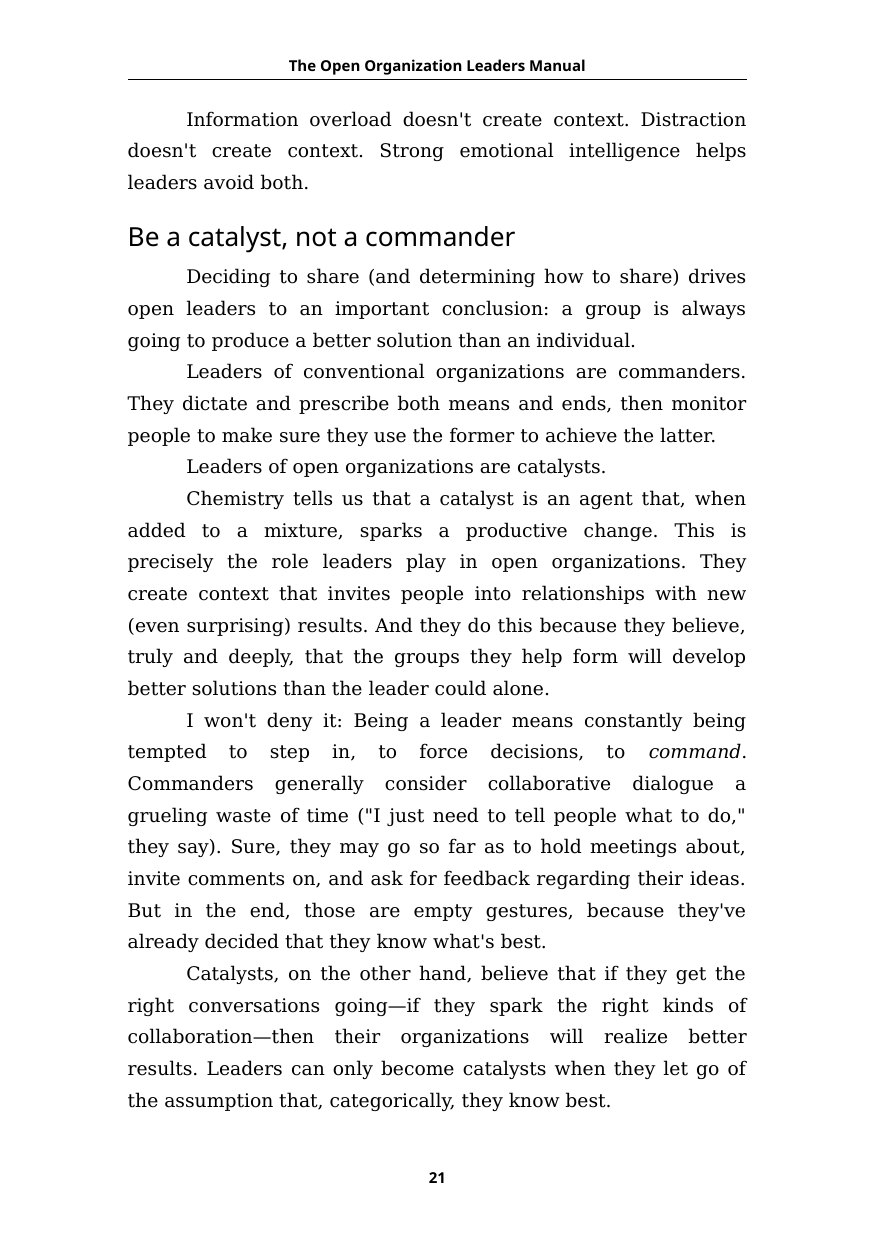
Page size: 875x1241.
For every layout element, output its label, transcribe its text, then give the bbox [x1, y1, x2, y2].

text Deciding to share (and determining how to share) drives open leaders to an important conclusion: a group is always going to produce a better solution than an individual. [127, 267, 747, 352]
text Catalysts, on the other hand, believe that if they get the right conversations going—if they spark the right kinds of collaboration—then their organizations will realize better results. Leaders can only become catalysts when they let go of the assumption that, categorically, they know best. [127, 963, 747, 1112]
subtitle Be a catalyst, not a commander [127, 218, 747, 254]
text I won't deny it: Being a leader means constantly being tempted to step in, to force decisions, to command. Commanders generally consider collaborative dialogue a grueling waste of time ("I just need to tell people what to do," they say). Sure, they may go so far as to hold meetings about, invite comments on, and ask for feedback regarding their ideas. But in the end, those are empty gestures, because they've already decided that they know what's best. [127, 710, 747, 953]
text Leaders of open organizations are catalysts. [127, 457, 747, 478]
text Leaders of conventional organizations are commanders. They dictate and prescribe both means and ends, then monitor people to make sure they use the former to achieve the latter. [127, 362, 747, 447]
text Information overload doesn't create context. Distraction doesn't create context. Strong emotional intelligence helps leaders avoid both. [127, 109, 747, 194]
text Chemistry tells us that a catalyst is an agent that, when added to a mixture, sparks a productive change. This is precisely the role leaders play in open organizations. They create context that invites people into relationships with new (even surprising) results. And they do this because they believe, truly and deeply, that the groups they help form will develop better solutions than the leader could alone. [127, 488, 747, 700]
